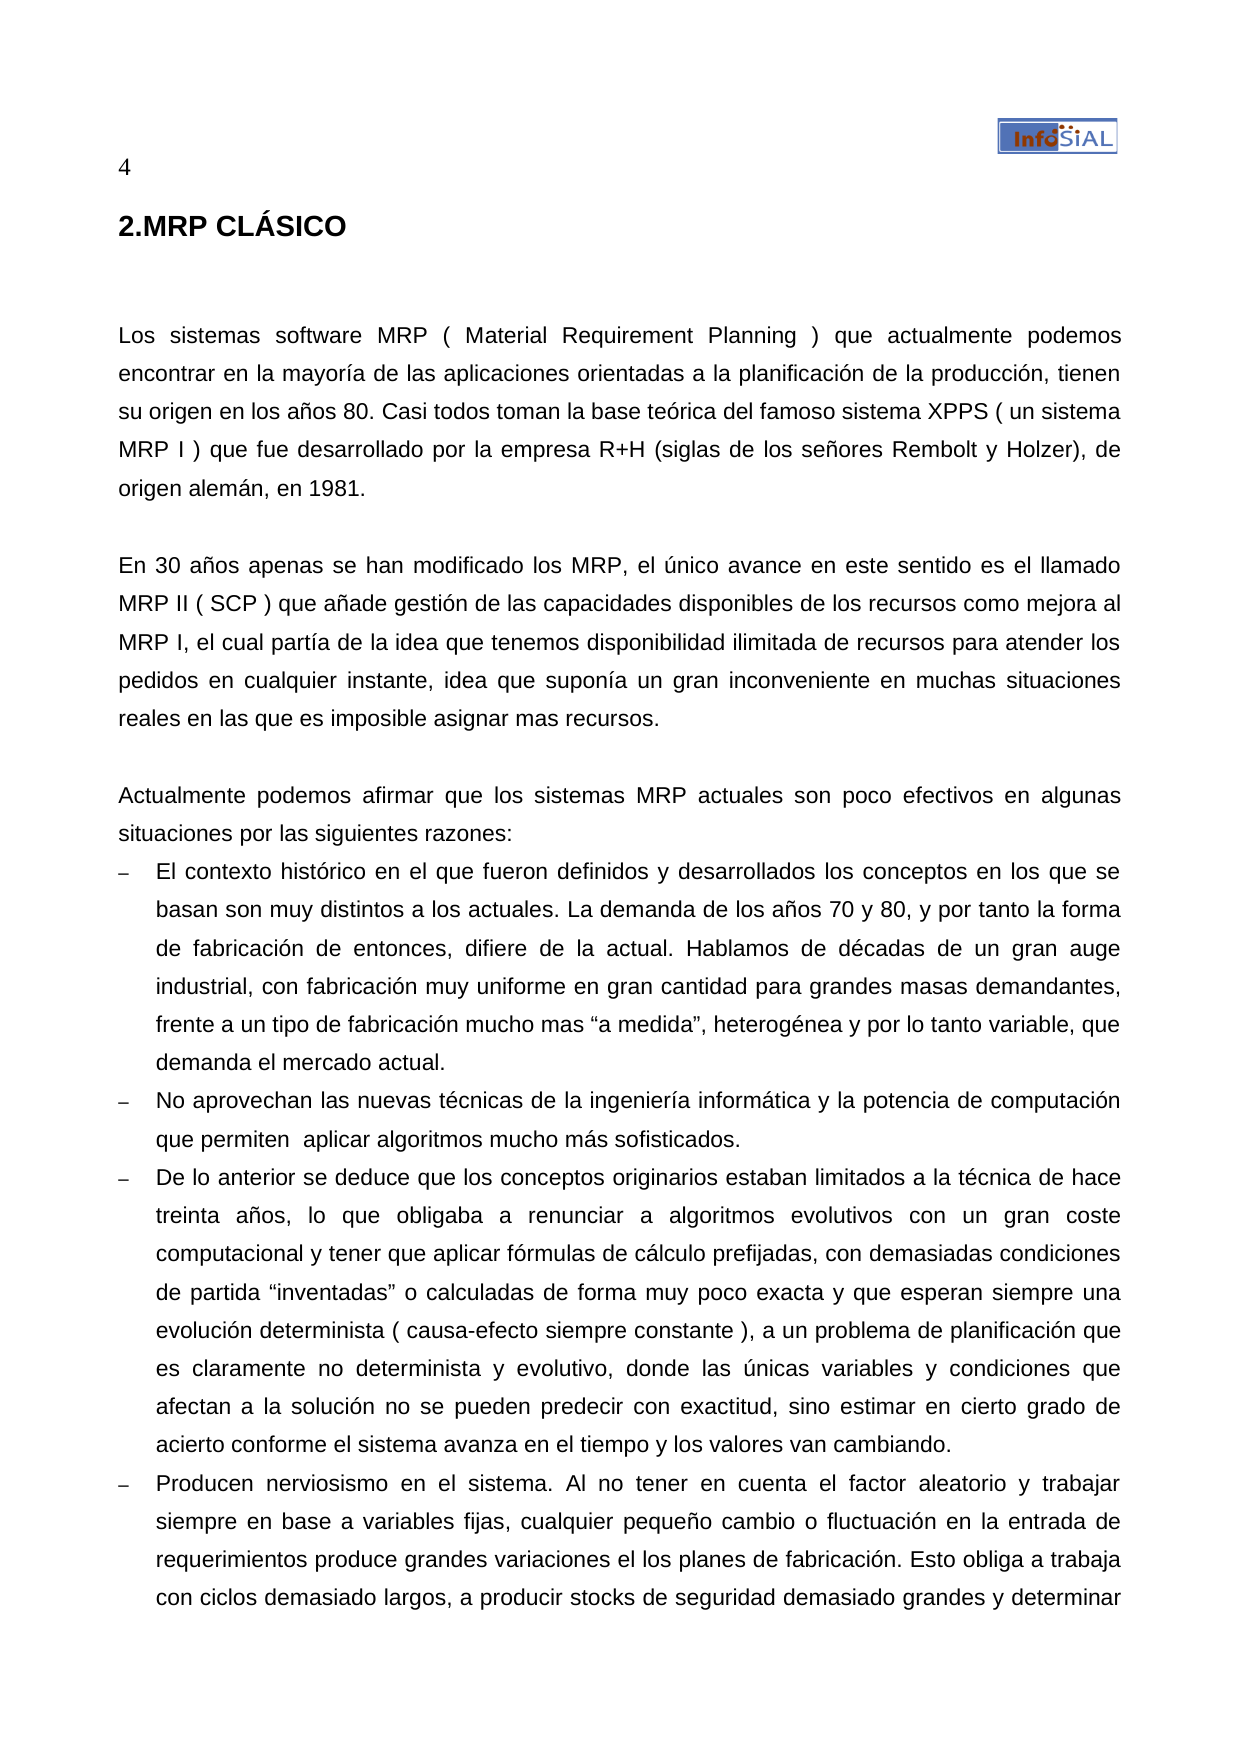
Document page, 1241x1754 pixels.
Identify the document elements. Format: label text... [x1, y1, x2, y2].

list Producen nerviosismo en el sistema. Al no tener en cuenta el factor aleatorio y trabajar siempre en base a variables fijas, cualquier pequeño cambio o fluctuación en la entrada de requerimientos produce grandes variaciones el los planes de fabricación. Esto obliga a trabaja con ciclos demasiado largos, a producir stocks de seguridad demasiado grandes y determinar [118, 1470, 1122, 1611]
list No aprovechan las nuevas técnicas de la ingeniería informática y la potencia de computación que permiten aplicar algoritmos mucho más sofisticados. [118, 1088, 1122, 1152]
text Actualmente podemos afirmar que los sistemas MRP actuales son poco efectivos en algunas situaciones por las siguientes razones: [118, 782, 1122, 846]
text En 30 años apenas se han modificado los MRP, el único avance en este sentido es el llamado MRP II ( SCP ) que añade gestión de las capacidades disponibles de los recursos como mejora al MRP I, el cual partía de la idea que tenemos disponibilidad ilimitada de recursos para atender los pedidos en cualquier instante, idea que suponía un gran inconveniente en muchas situaciones reales en las que es imposible asignar mas recursos. [118, 553, 1122, 731]
list El contexto histórico en el que fueron definidos y desarrollados los conceptos en los que se basan son muy distintos a los actuales. La demanda de los años 70 y 80, y por tanto la forma de fabricación de entonces, difiere de la actual. Hablamos de décadas de un gran auge industrial, con fabricación muy uniforme en gran cantidad para grandes masas demandantes, frente a un tipo de fabricación mucho mas “a medida”, heterogénea y por lo tanto variable, que demanda el mercado actual. [118, 859, 1122, 1075]
list MRP CLÁSICO [118, 210, 1122, 243]
text Los sistemas software MRP ( Material Requirement Planning ) que actualmente podemos encontrar en la mayoría de las aplicaciones orientadas a la planificación de la producción, tienen su origen en los años 80. Casi todos toman la base teórica del famoso sistema XPPS ( un sistema MRP I ) que fue desarrollado por la empresa R+H (siglas de los señores Rembolt y Holzer), de origen alemán, en 1981. [118, 322, 1122, 501]
picture [997, 118, 1118, 154]
list De lo anterior se deduce que los conceptos originarios estaban limitados a la técnica de hace treinta años, lo que obligaba a renunciar a algoritmos evolutivos con un gran coste computacional y tener que aplicar fórmulas de cálculo prefijadas, con demasiadas condiciones de partida “inventadas” o calculadas de forma muy poco exacta y que esperan siempre una evolución determinista ( causa-efecto siempre constante ), a un problema de planificación que es claramente no determinista y evolutivo, donde las únicas variables y condiciones que afectan a la solución no se pueden predecir con exactitud, sino estimar en cierto grado de acierto conforme el sistema avanza en el tiempo y los valores van cambiando. [118, 1164, 1122, 1458]
